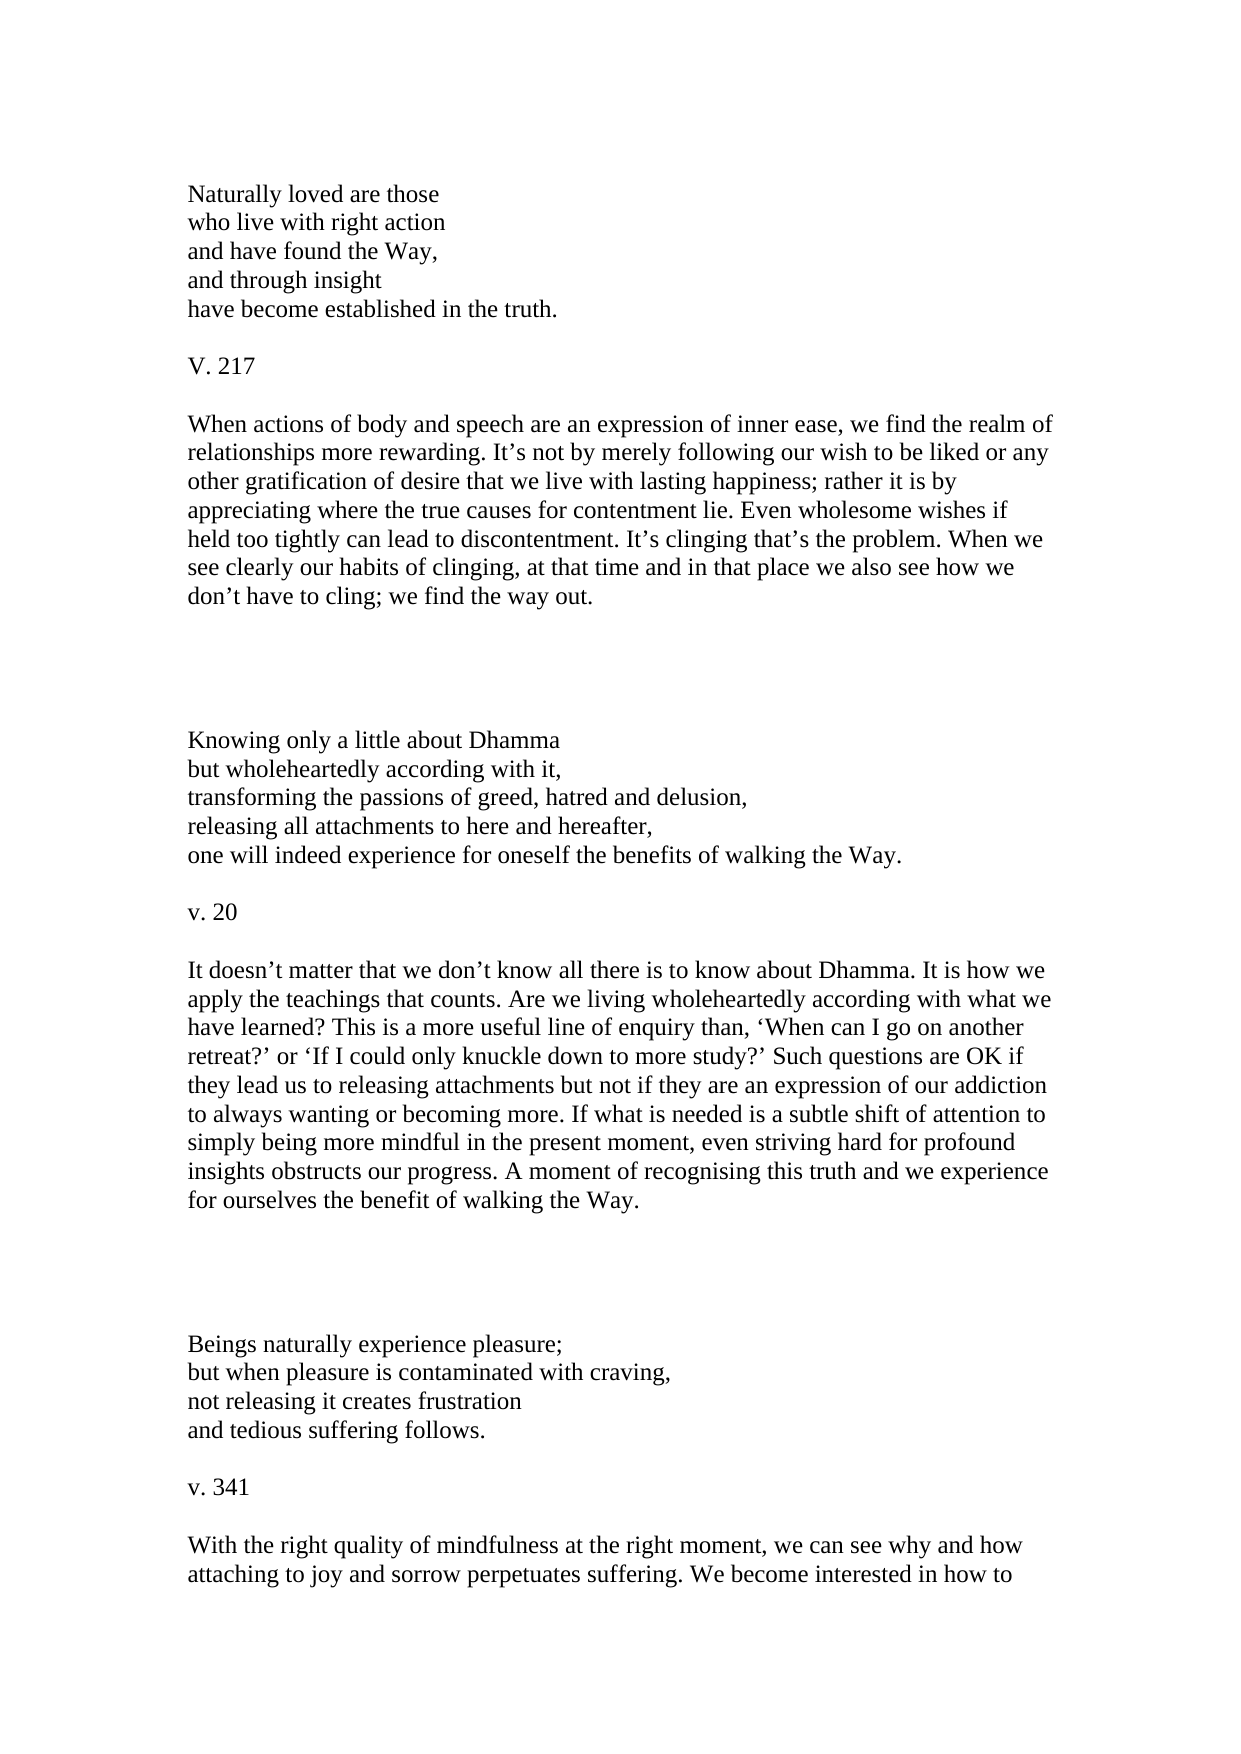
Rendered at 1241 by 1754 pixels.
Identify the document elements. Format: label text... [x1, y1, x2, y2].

text and have found the Way, [187, 236, 1053, 265]
text have become established in the truth. [187, 294, 1053, 322]
text When actions of body and speech are an expression of inner ease, we find the realm of relationships more rewarding. It’s not by merely following our wish to be liked or any other gratification of desire that we live with lasting happiness; rather it is by appreciating where the true causes for contentment lie. Even wholesome wishes if held too tightly can lead to discontentment. It’s clinging that’s the problem. When we see clearly our habits of clinging, at that time and in that place we also see how we don’t have to cling; we find the way out. [187, 409, 1053, 610]
text not releasing it creates frustration [187, 1386, 1053, 1415]
text one will indeed experience for oneself the benefits of walking the Way. [187, 840, 1053, 869]
text V. 217 [187, 351, 1053, 380]
text Beings naturally experience pleasure; [187, 1329, 1053, 1357]
text who live with right action [187, 207, 1053, 236]
text but when pleasure is contaminated with craving, [187, 1357, 1053, 1386]
text v. 20 [187, 897, 1053, 926]
text Naturally loved are those [187, 179, 1053, 207]
text and through insight [187, 265, 1053, 294]
text With the right quality of mindfulness at the right moment, we can see why and how attaching to joy and sorrow perpetuates suffering. We become interested in how to [187, 1530, 1053, 1587]
text releasing all attachments to here and hereafter, [187, 811, 1053, 840]
text It doesn’t matter that we don’t know all there is to know about Dhamma. It is how we apply the teachings that counts. Are we living wholeheartedly according with what we have learned? This is a more useful line of enquiry than, ‘When can I go on another retreat?’ or ‘If I could only knuckle down to more study?’ Such questions are OK if they lead us to releasing attachments but not if they are an expression of our addiction to always wanting or becoming more. If what is needed is a subtle shift of attention to simply being more mindful in the present moment, even striving hard for profound insights obstructs our progress. A moment of recognising this truth and we experience for ourselves the benefit of walking the Way. [187, 955, 1053, 1214]
text but wholeheartedly according with it, [187, 754, 1053, 782]
text Knowing only a little about Dhamma [187, 725, 1053, 754]
text v. 341 [187, 1472, 1053, 1501]
text transforming the passions of greed, hatred and delusion, [187, 782, 1053, 811]
text and tedious suffering follows. [187, 1415, 1053, 1444]
